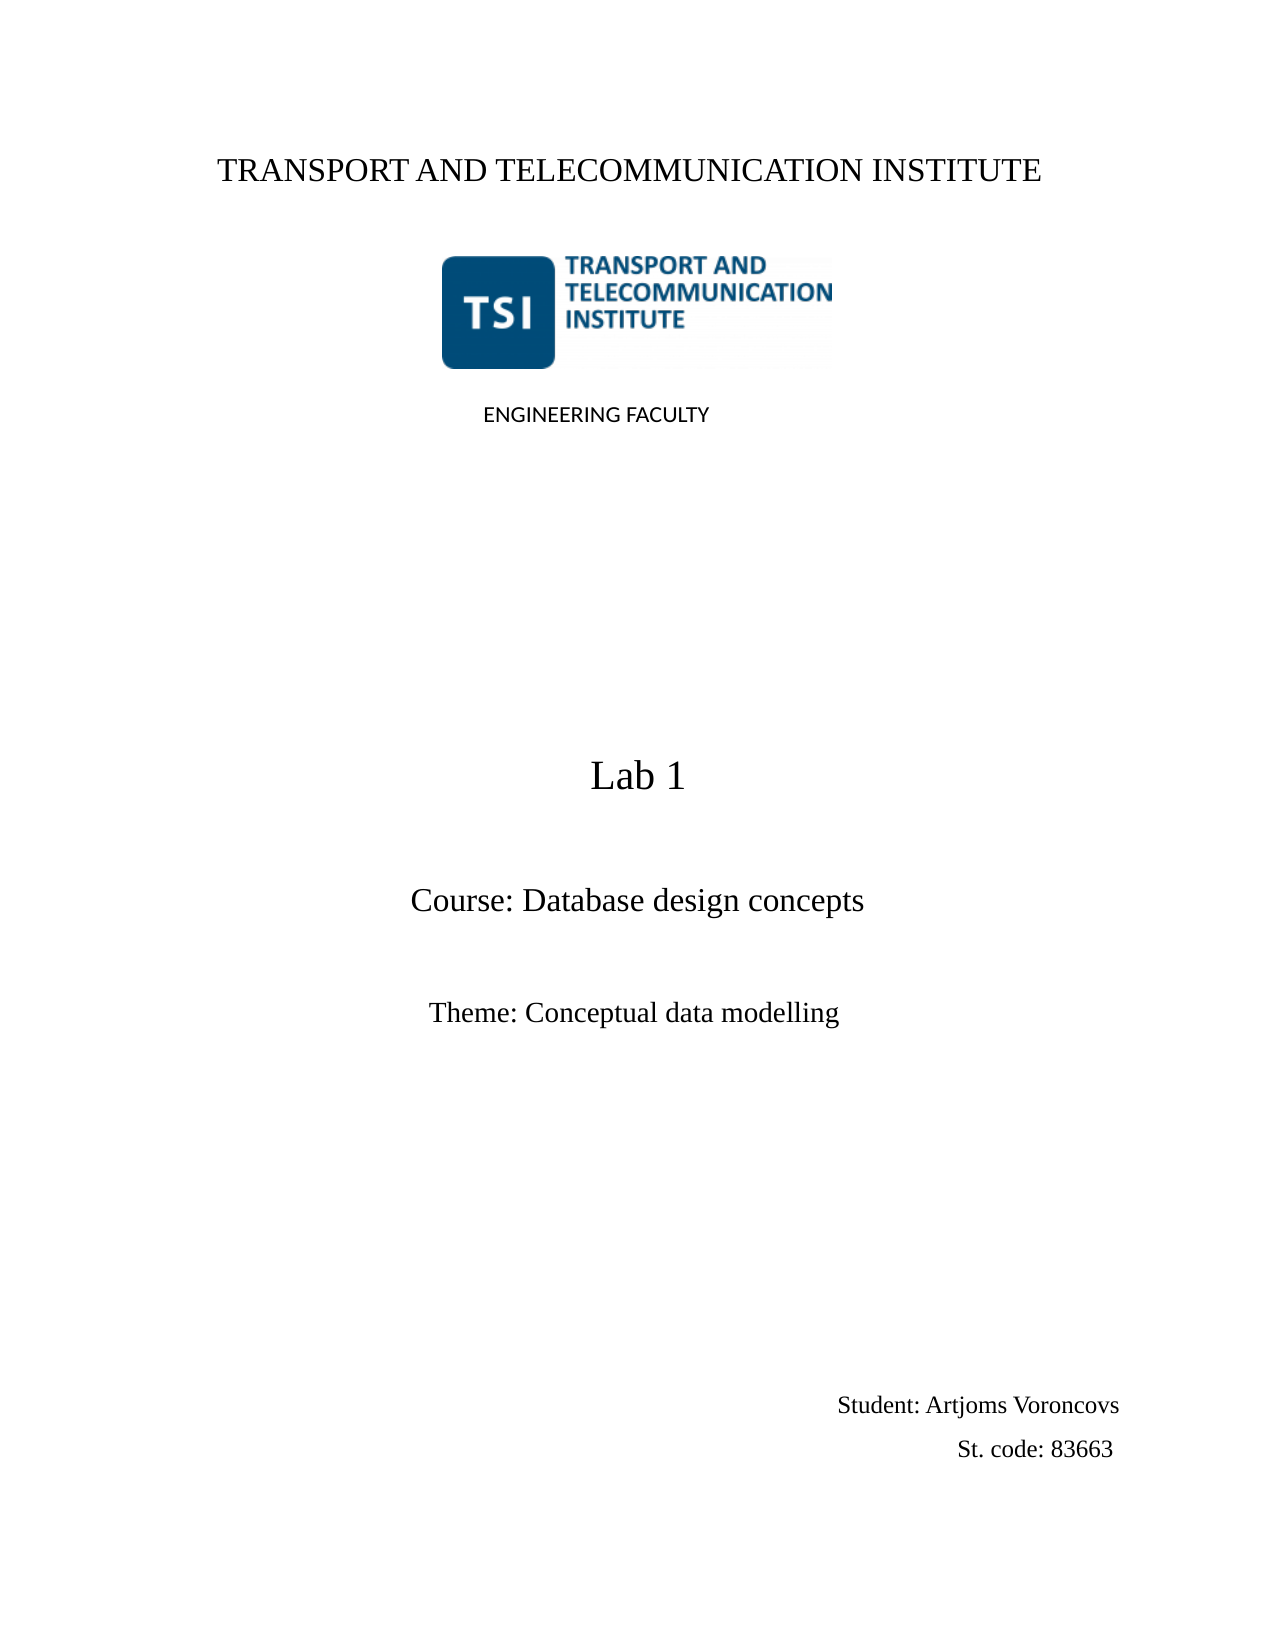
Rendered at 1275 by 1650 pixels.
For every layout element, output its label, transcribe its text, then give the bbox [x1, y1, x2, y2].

text Theme: Conceptual data modelling [150, 995, 1118, 1029]
text TRANSPORT AND TELECOMMUNICATION INSTITUTE [150, 150, 1118, 188]
text St. code: 83663 [150, 1434, 1119, 1462]
text Student: Artjoms Voroncovs [150, 1391, 1119, 1419]
text Course: Database design concepts [150, 880, 1125, 918]
text Lab 1 [151, 751, 1125, 799]
